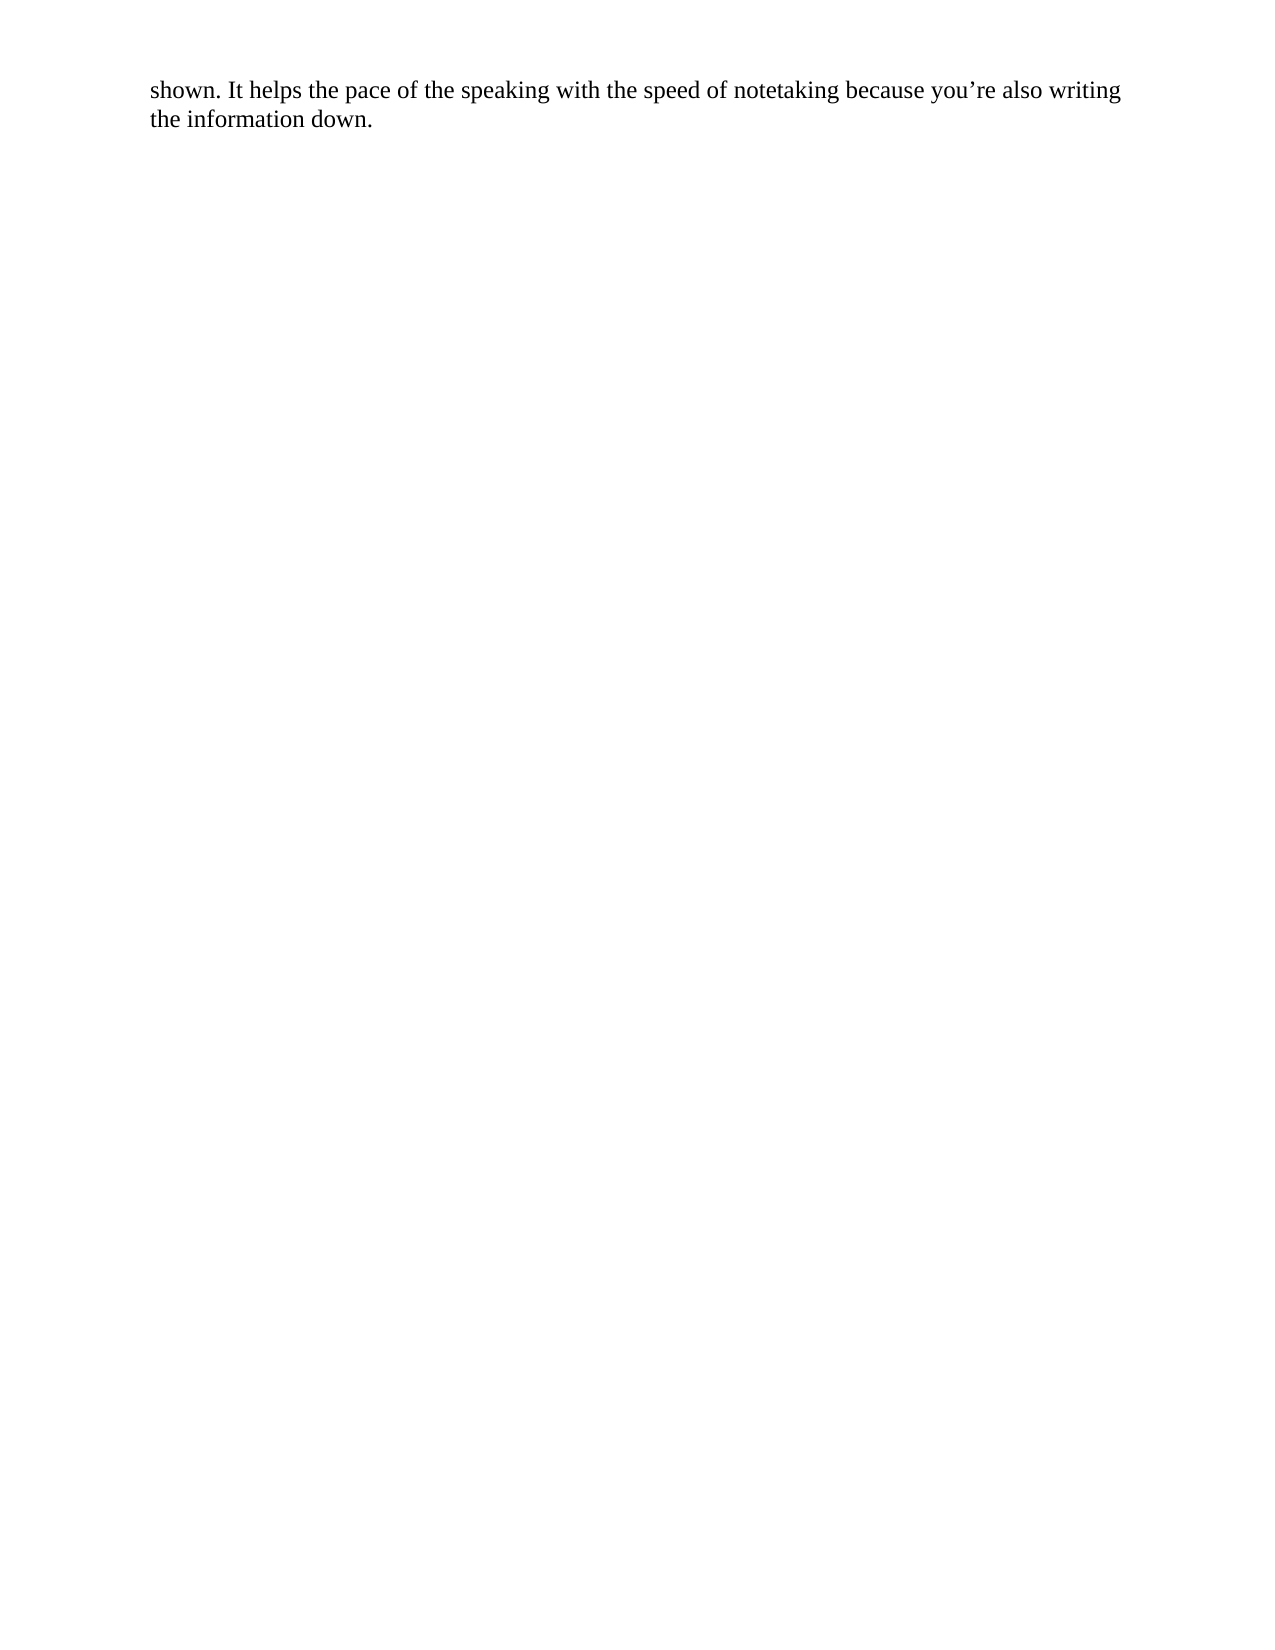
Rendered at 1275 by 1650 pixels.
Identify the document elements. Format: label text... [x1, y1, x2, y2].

text shown. It helps the pace of the speaking with the speed of notetaking because you’re also writing the information down. [150, 75, 1125, 132]
